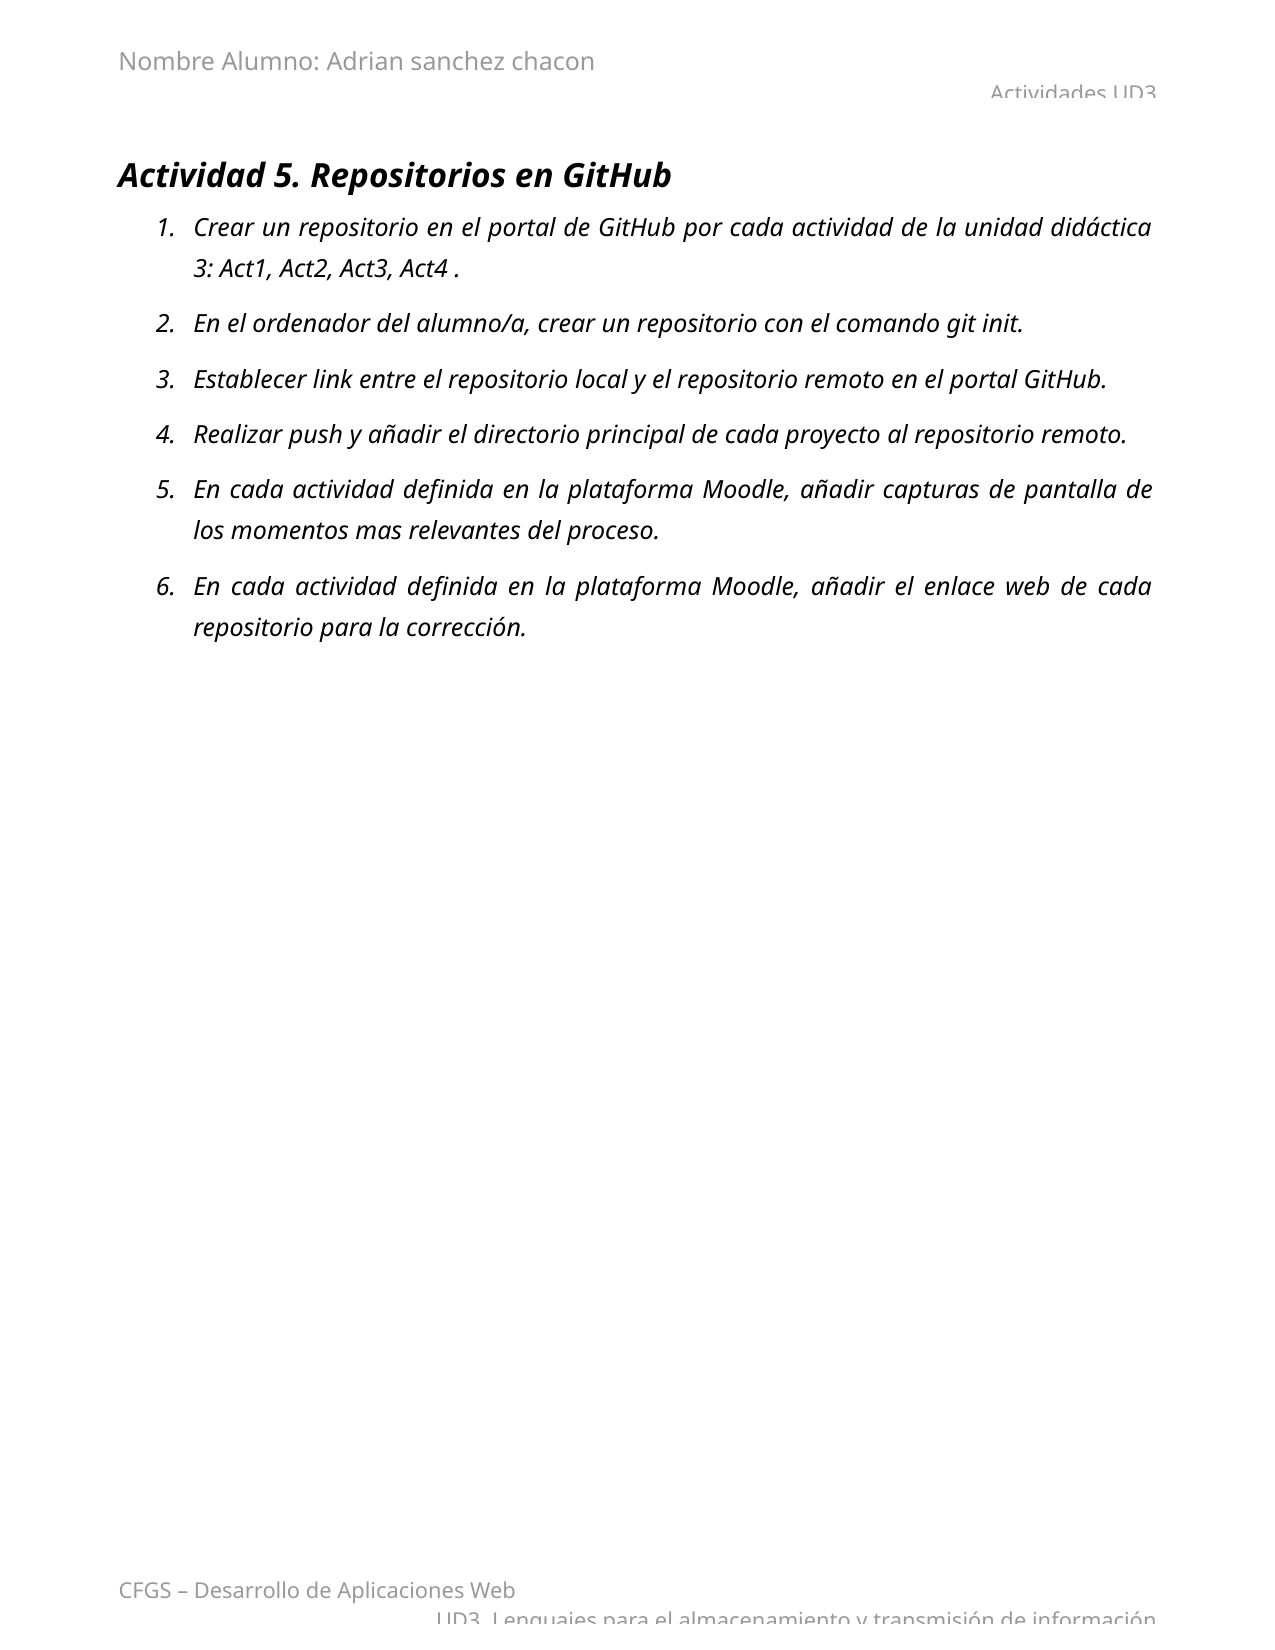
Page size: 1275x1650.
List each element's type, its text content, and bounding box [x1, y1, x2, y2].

subtitle Actividad 5. Repositorios en GitHub [118, 152, 1157, 197]
list Establecer link entre el repositorio local y el repositorio remoto en el portal GitHub. [156, 361, 1157, 395]
list En el ordenador del alumno/a, crear un repositorio con el comando git init. [156, 306, 1157, 340]
list En cada actividad definida en la plataforma Moodle, añadir el enlace web de cada repositorio para la corrección. [156, 568, 1157, 643]
list Crear un repositorio en el portal de GitHub por cada actividad de la unidad didáctica 3: Act1, Act2, Act3, Act4 . [156, 209, 1157, 284]
list En cada actividad definida en la plataforma Moodle, añadir capturas de pantalla de los momentos mas relevantes del proceso. [156, 472, 1157, 547]
list Realizar push y añadir el directorio principal de cada proyecto al repositorio remoto. [156, 417, 1157, 451]
